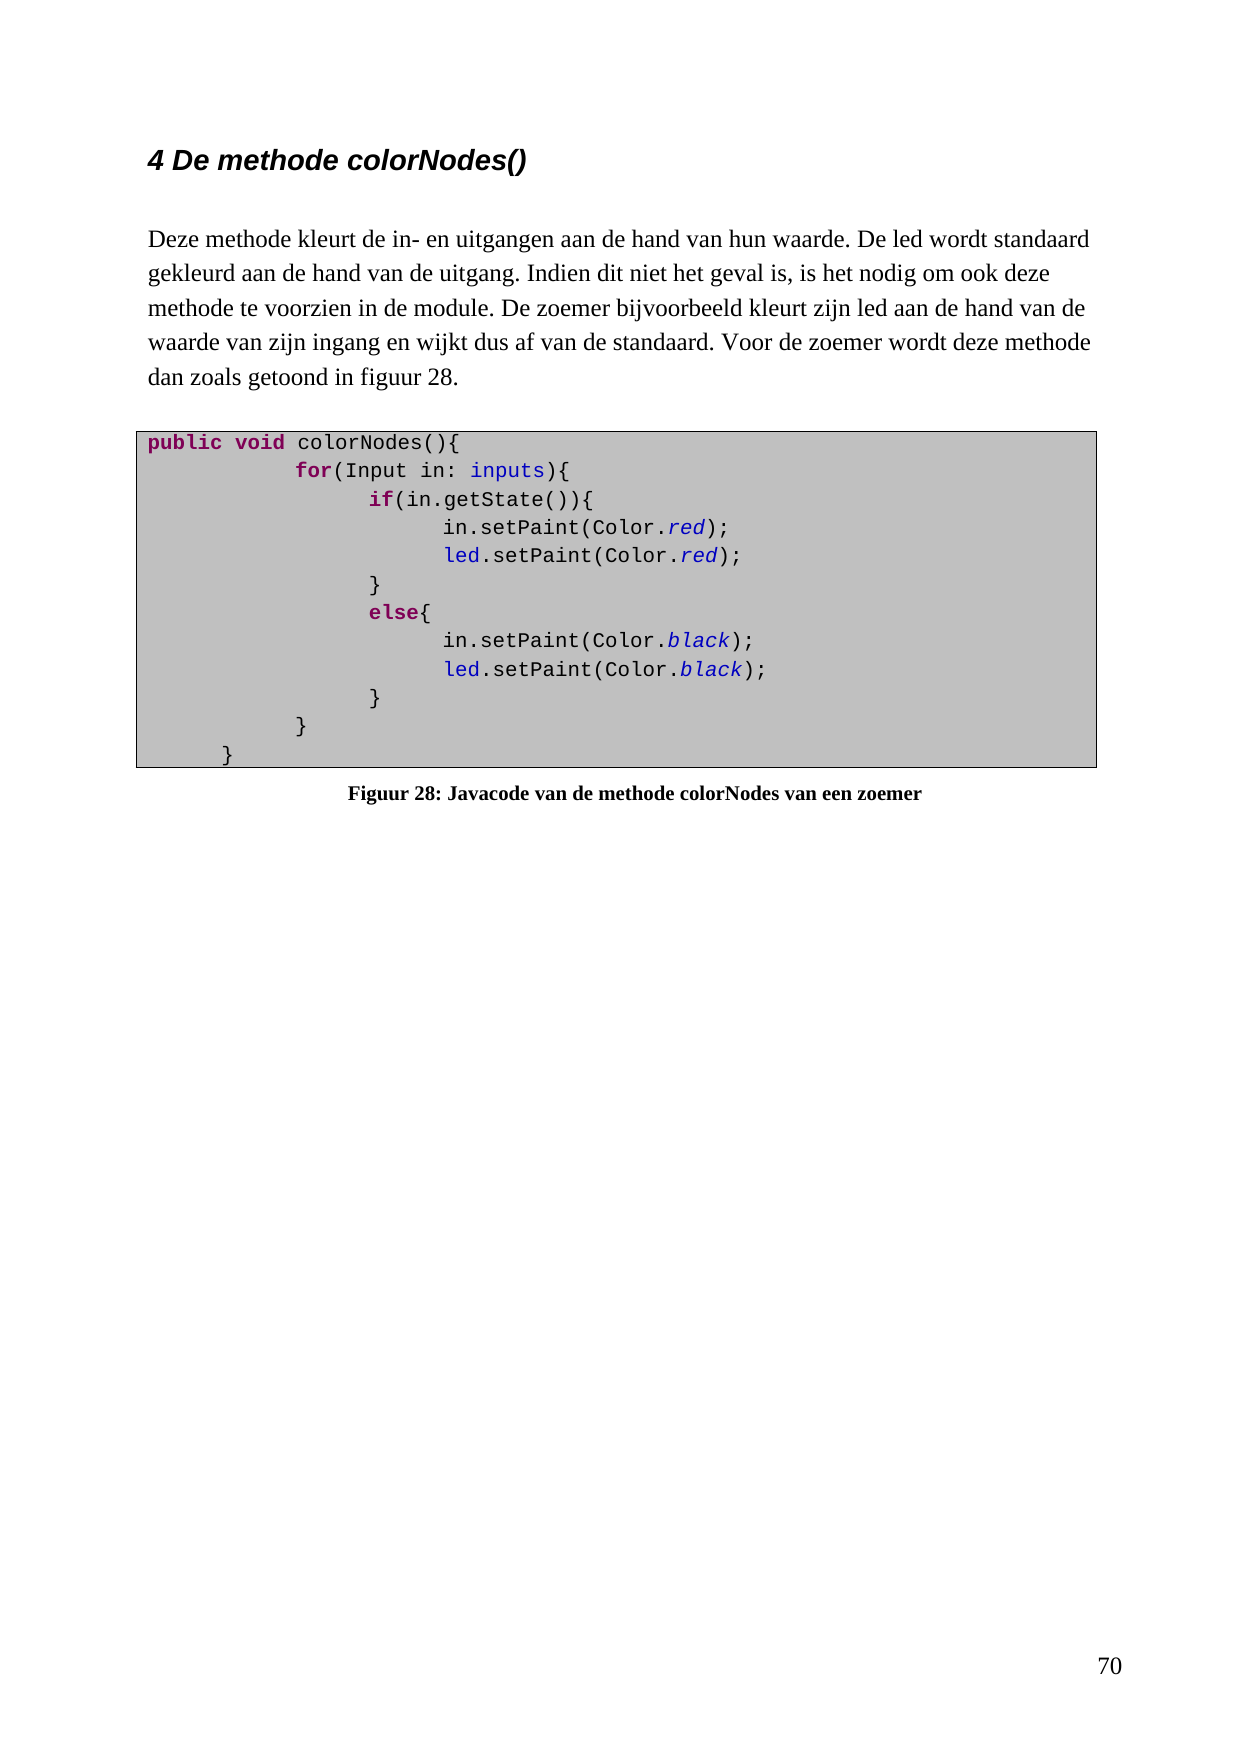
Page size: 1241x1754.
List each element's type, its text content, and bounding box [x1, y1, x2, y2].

text Deze methode kleurt de in- en uitgangen aan de hand van hun waarde. De led wordt standaard gekleurd aan de hand van de uitgang. Indien dit niet het geval is, is het nodig om ook deze methode te voorzien in de module. De zoemer bijvoorbeeld kleurt zijn led aan de hand van de waarde van zijn ingang en wijkt dus af van de standaard. Voor de zoemer wordt deze methode dan zoals getoond in figuur 28. [148, 224, 1122, 391]
text 4 De methode colorNodes() [148, 143, 1122, 177]
table_header public void colorNodes(){ for(Input in: inputs){ if(in.getState()){ in.setPaint(Color.red); led.setPaint(Color.red); } else{ in.setPaint(Color.black); led.setPaint(Color.black); } } } [137, 432, 1096, 767]
text Figuur 28: Javacode van de methode colorNodes van een zoemer [148, 781, 1122, 805]
